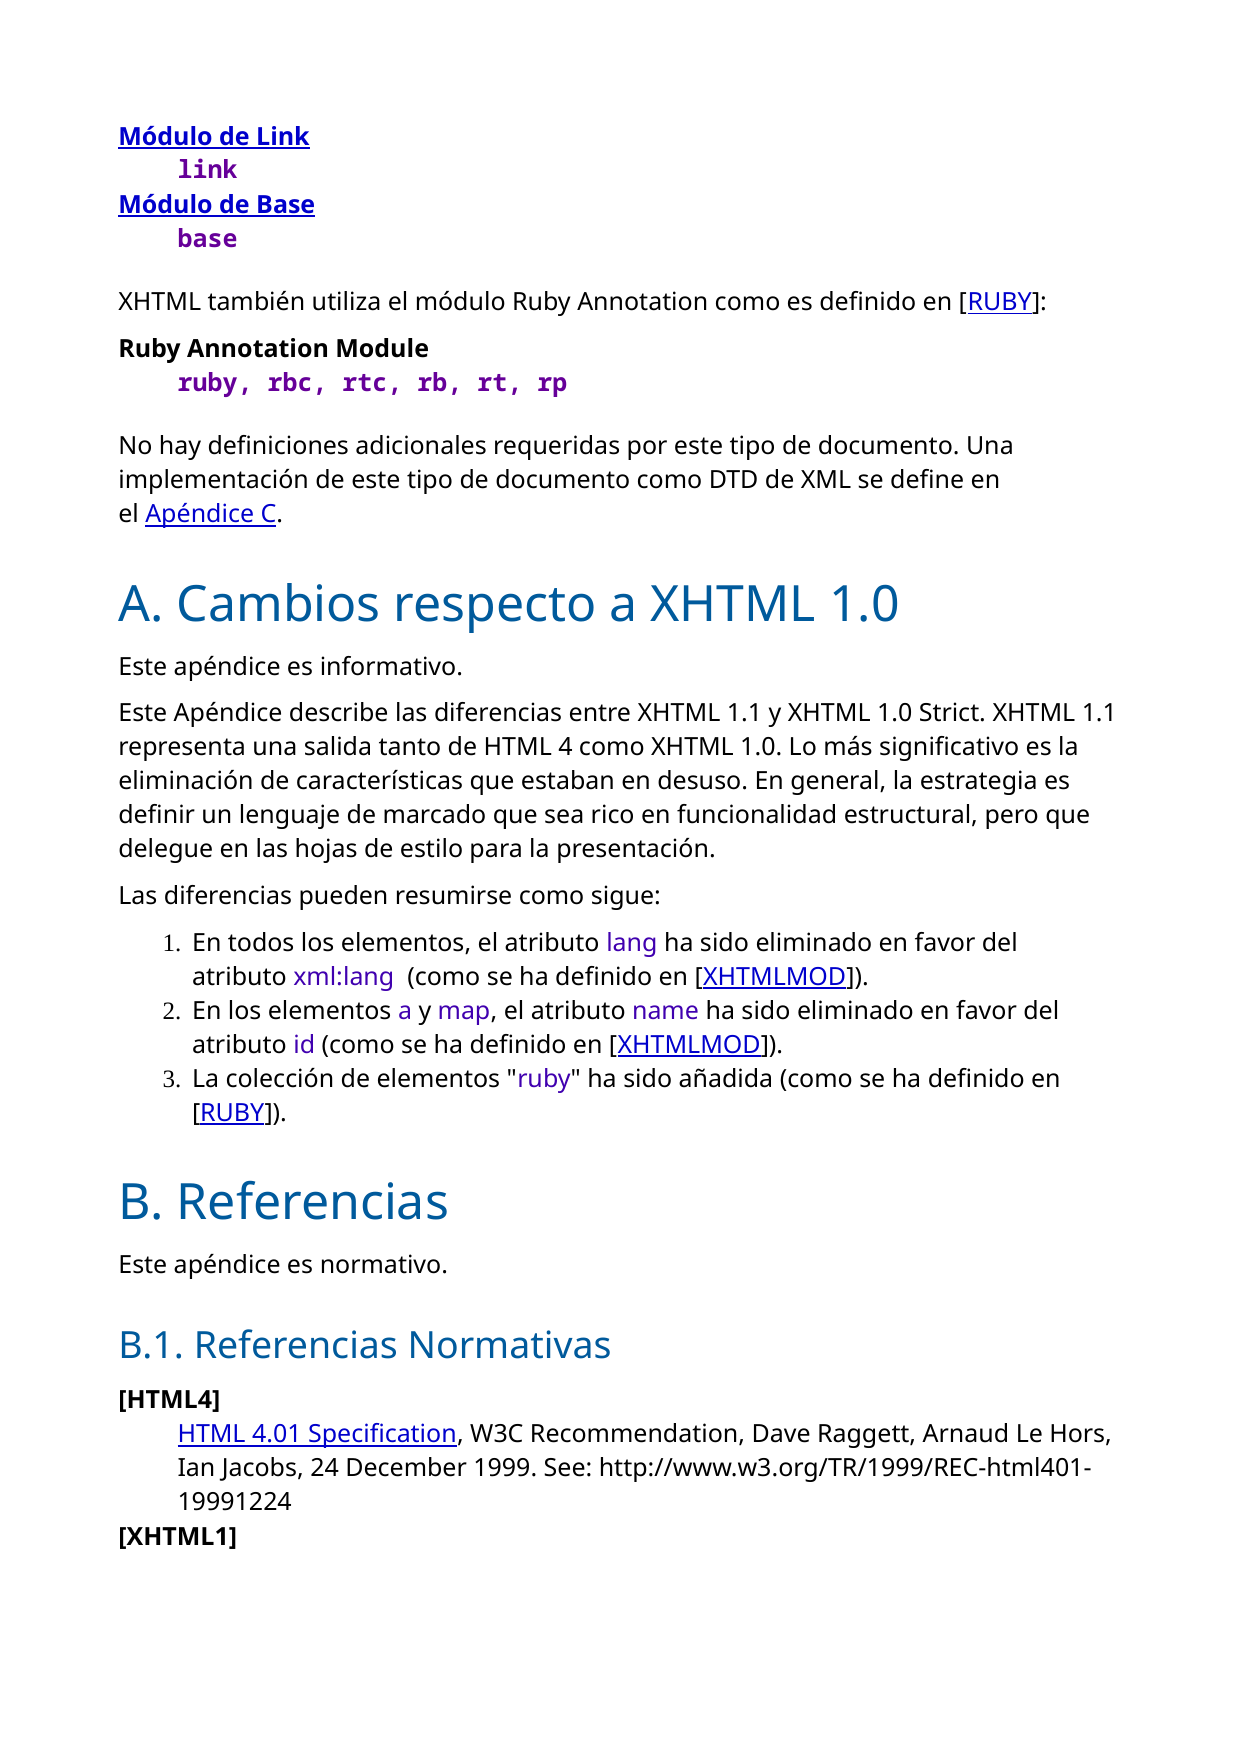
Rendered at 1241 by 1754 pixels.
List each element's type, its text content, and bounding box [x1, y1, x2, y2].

subtitle B. Referencias [118, 1166, 1122, 1234]
text Las diferencias pueden resumirse como sigue: [118, 878, 1122, 912]
text Este apéndice es informativo. [118, 648, 1122, 682]
text No hay definiciones adicionales requeridas por este tipo de documento. Una implementación de este tipo de documento como DTD de XML se define en el Apéndice C. [118, 428, 1122, 530]
list HTML 4.01 Specification, W3C Recommendation, Dave Raggett, Arnaud Le Hors, Ian Jacobs, 24 December 1999. See: http://www.w3.org/TR/1999/REC-html401-19991224 [177, 1416, 1122, 1518]
list La colección de elementos "ruby" ha sido añadida (como se ha definido en [RUBY]). [162, 1061, 1122, 1129]
subtitle [HTML4] [118, 1382, 1122, 1416]
text Este apéndice es normativo. [118, 1247, 1122, 1281]
text XHTML también utiliza el módulo Ruby Annotation como es definido en [RUBY]: [118, 284, 1122, 318]
subtitle Módulo de Link [118, 118, 1122, 152]
list En los elementos a y map, el atributo name ha sido eliminado en favor del atributo id (como se ha definido en [XHTMLMOD]). [162, 992, 1122, 1061]
list En todos los elementos, el atributo lang ha sido eliminado en favor del atributo xml:lang (como se ha definido en [XHTMLMOD]). [162, 924, 1122, 992]
subtitle Ruby Annotation Module [118, 330, 1122, 364]
subtitle Módulo de Base [118, 186, 1122, 220]
list ruby, rbc, rtc, rb, rt, rp [177, 364, 1122, 398]
text Este Apéndice describe las diferencias entre XHTML 1.1 y XHTML 1.0 Strict. XHTML 1.1 representa una salida tanto de HTML 4 como XHTML 1.0. Lo más significativo es la eliminación de características que estaban en desuso. En general, la estrategia es definir un lenguaje de marcado que sea rico en funcionalidad estructural, pero que delegue en las hojas de estilo para la presentación. [118, 695, 1122, 865]
list link [177, 152, 1122, 186]
subtitle [XHTML1] [118, 1518, 1122, 1552]
subtitle B.1. Referencias Normativas [118, 1318, 1122, 1369]
subtitle A. Cambios respecto a XHTML 1.0 [118, 568, 1122, 636]
list base [177, 220, 1122, 254]
